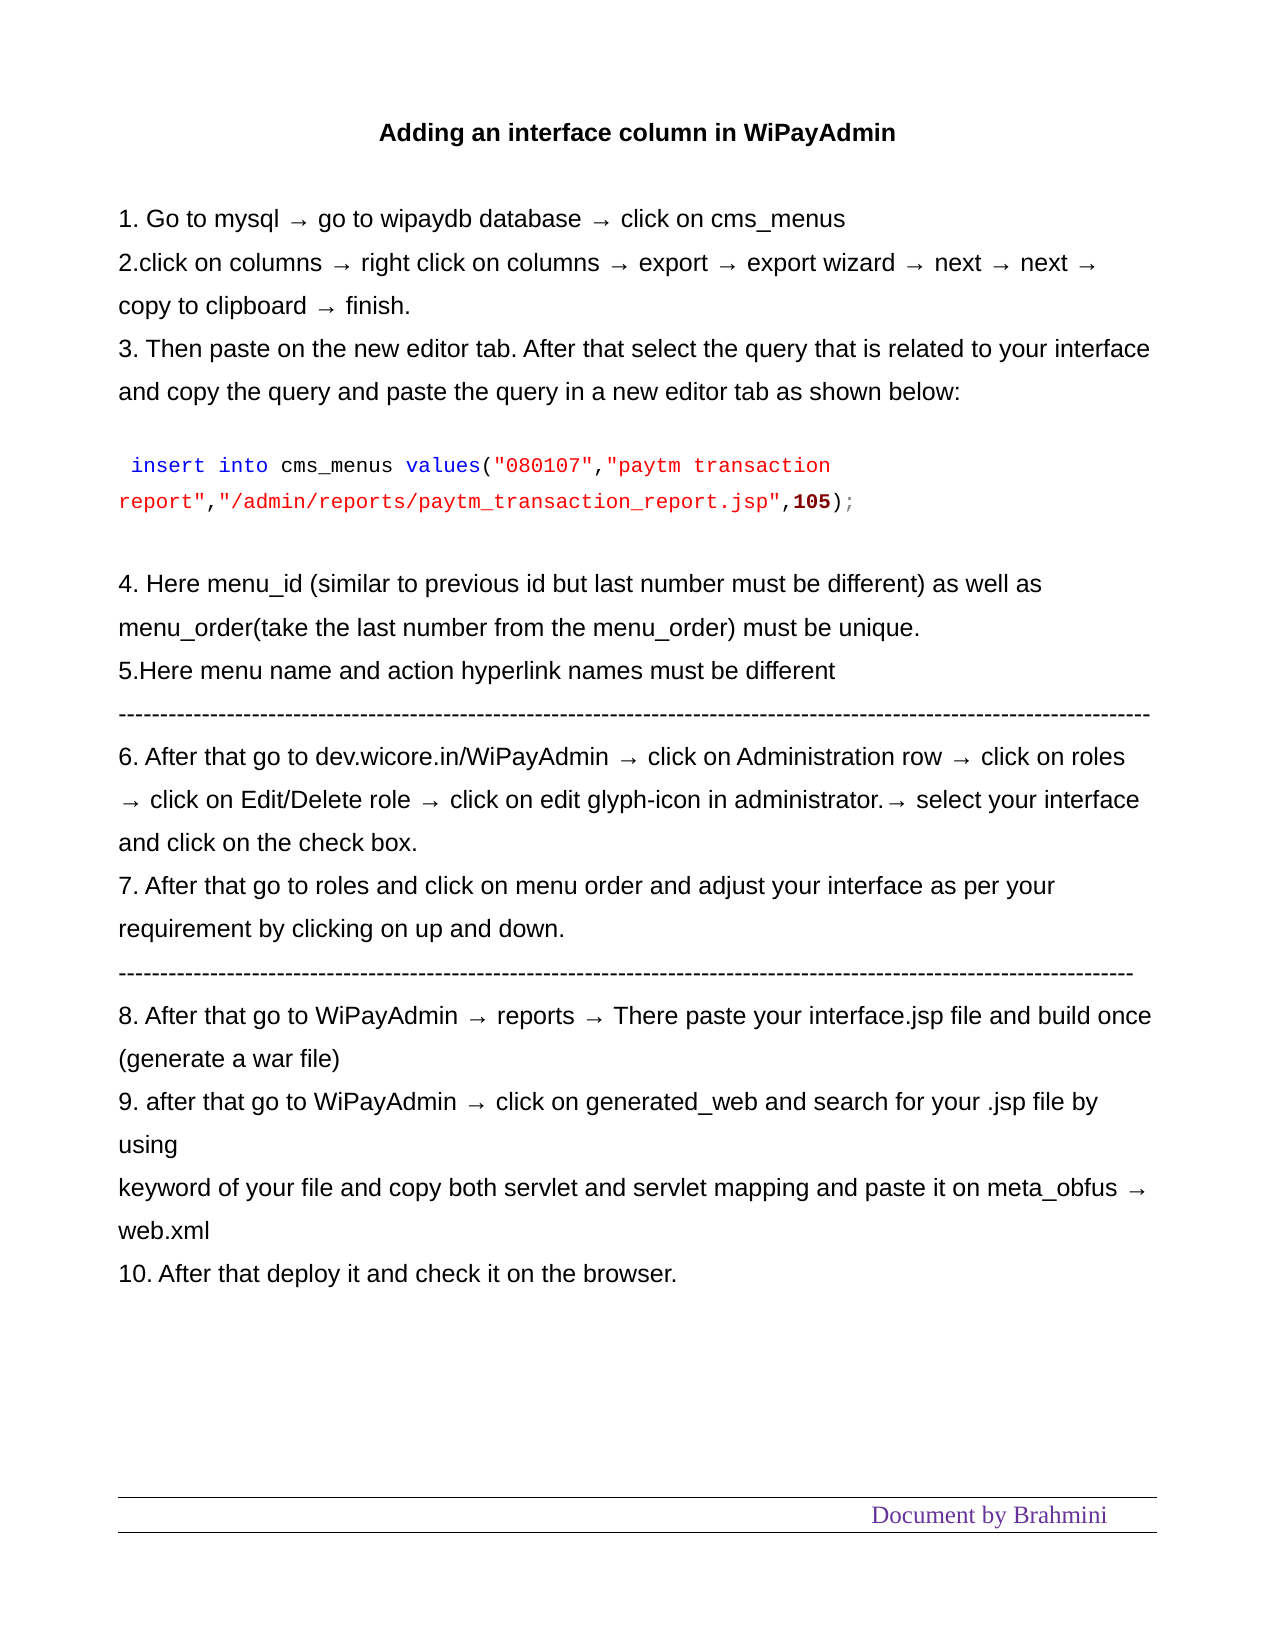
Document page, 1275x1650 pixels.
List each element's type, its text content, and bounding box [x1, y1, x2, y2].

text ---------------------------------------------------------------------------------------------------------------------------- [118, 699, 1157, 727]
text 9. after that go to WiPayAdmin → click on generated_web and search for your .jsp file by using [118, 1087, 1157, 1159]
text keyword of your file and copy both servlet and servlet mapping and paste it on meta_obfus → web.xml [118, 1173, 1157, 1245]
text -------------------------------------------------------------------------------------------------------------------------- [118, 957, 1157, 986]
text 8. After that go to WiPayAdmin → reports → There paste your interface.jsp file and build once (generate a war file) [118, 1001, 1157, 1072]
text 1. Go to mysql → go to wipaydb database → click on cms_menus [118, 204, 1157, 233]
text Adding an interface column in WiPayAdmin [118, 118, 1157, 147]
text 7. After that go to roles and click on menu order and adjust your interface as per your requirement by clicking on up and down. [118, 871, 1157, 943]
text 6. After that go to dev.wicore.in/WiPayAdmin → click on Administration row → click on roles → click on Edit/Delete role → click on edit glyph-icon in administrator.→ select your interface and click on the check box. [118, 742, 1157, 857]
text 5.Here menu name and action hyperlink names must be different [118, 656, 1157, 684]
text 3. Then paste on the new editor tab. After that select the query that is related to your interface and copy the query and paste the query in a new editor tab as shown below: [118, 334, 1157, 406]
text 2.click on columns → right click on columns → export → export wizard → next → next → copy to clipboard → finish. [118, 247, 1157, 319]
text insert into cms_menus values("080107","paytm transaction report","/admin/reports/paytm_transaction_report.jsp",105); [118, 455, 1157, 514]
text 10. After that deploy it and check it on the browser. [118, 1259, 1157, 1288]
text 4. Here menu_id (similar to previous id but last number must be different) as well as menu_order(take the last number from the menu_order) must be unique. [118, 569, 1157, 641]
